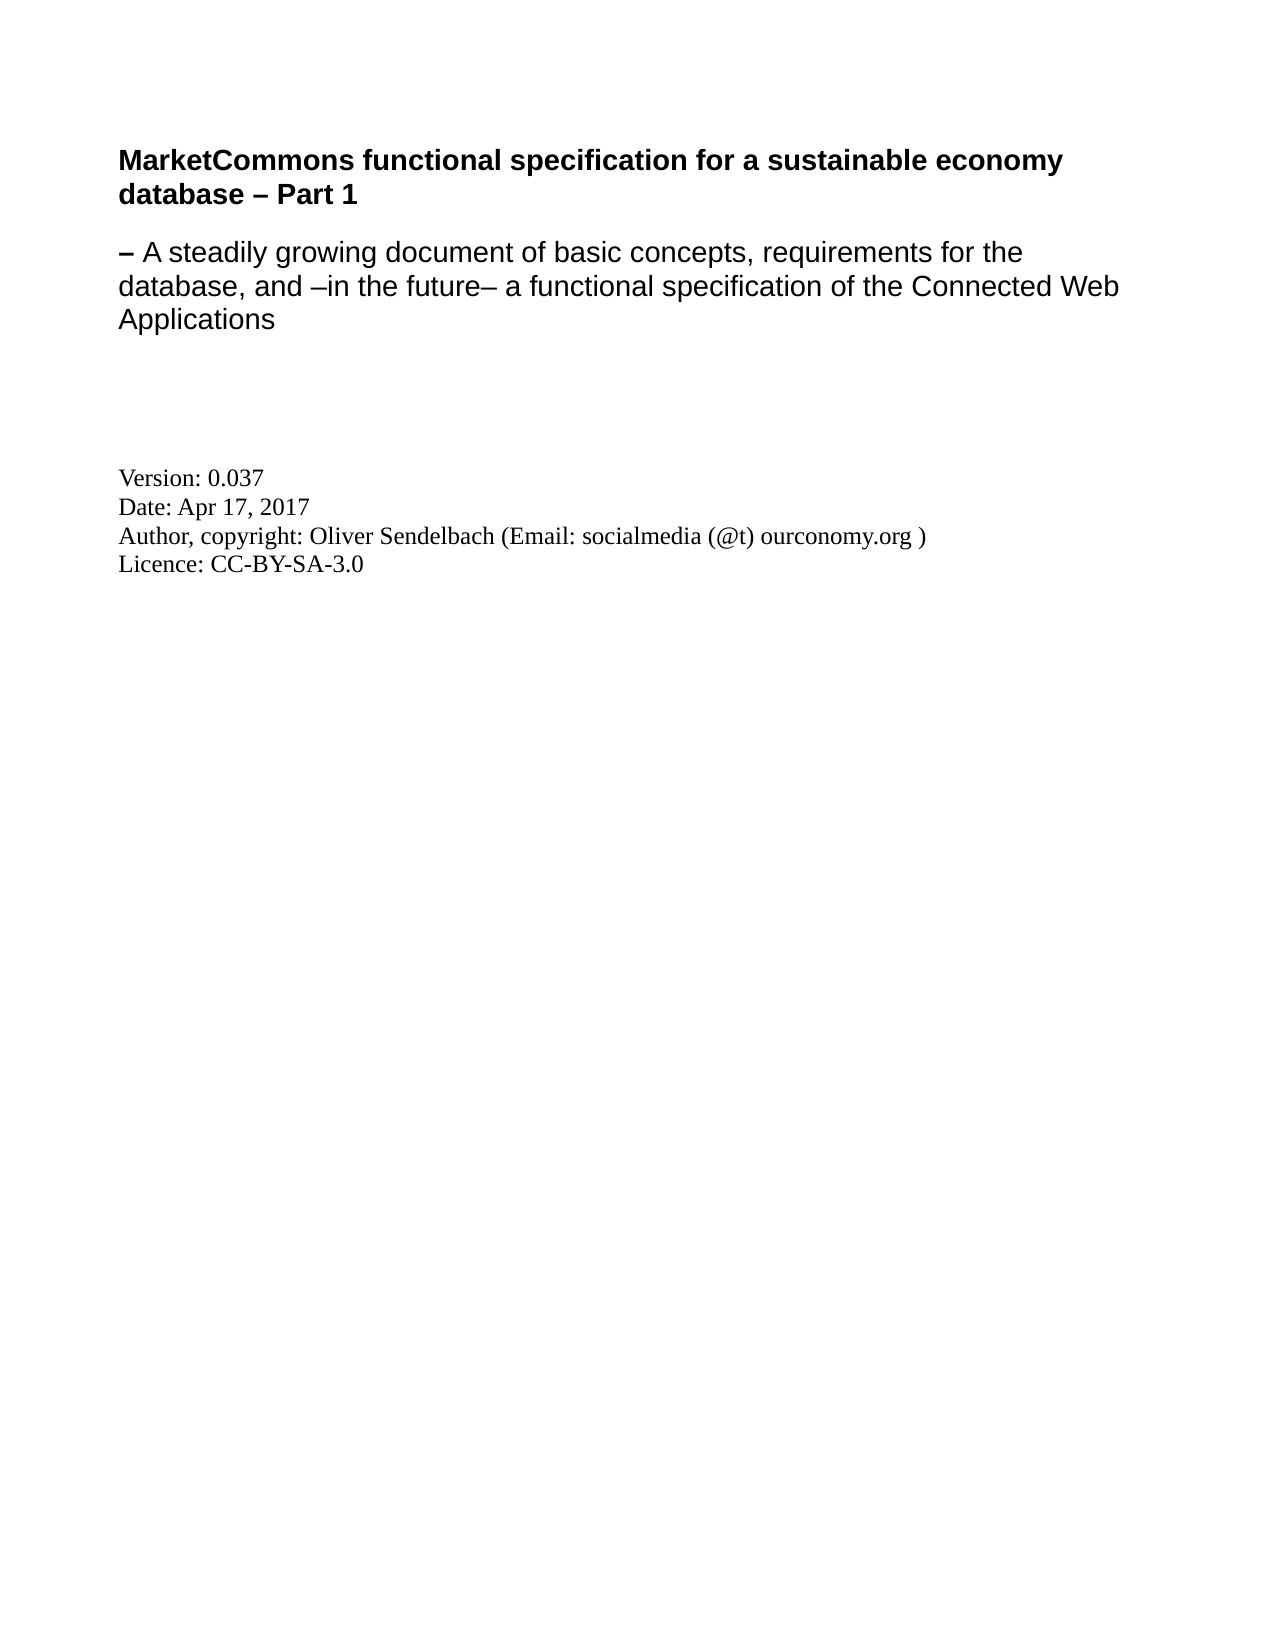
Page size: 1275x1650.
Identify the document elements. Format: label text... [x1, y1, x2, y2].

text Licence: CC-BY-SA-3.0 [118, 549, 1157, 578]
title – A steadily growing document of basic concepts, requirements for the database, and –in the future– a functional specification of the Connected Web Applications [118, 235, 1157, 336]
text Version: 0.037 [118, 463, 1157, 492]
text Author, copyright: Oliver Sendelbach (Email: socialmedia (@t) ourconomy.org ) [118, 521, 1157, 549]
title MarketCommons functional specification for a sustainable economy database – Part 1 [118, 143, 1157, 210]
text Date: Apr 17, 2017 [118, 492, 1157, 521]
